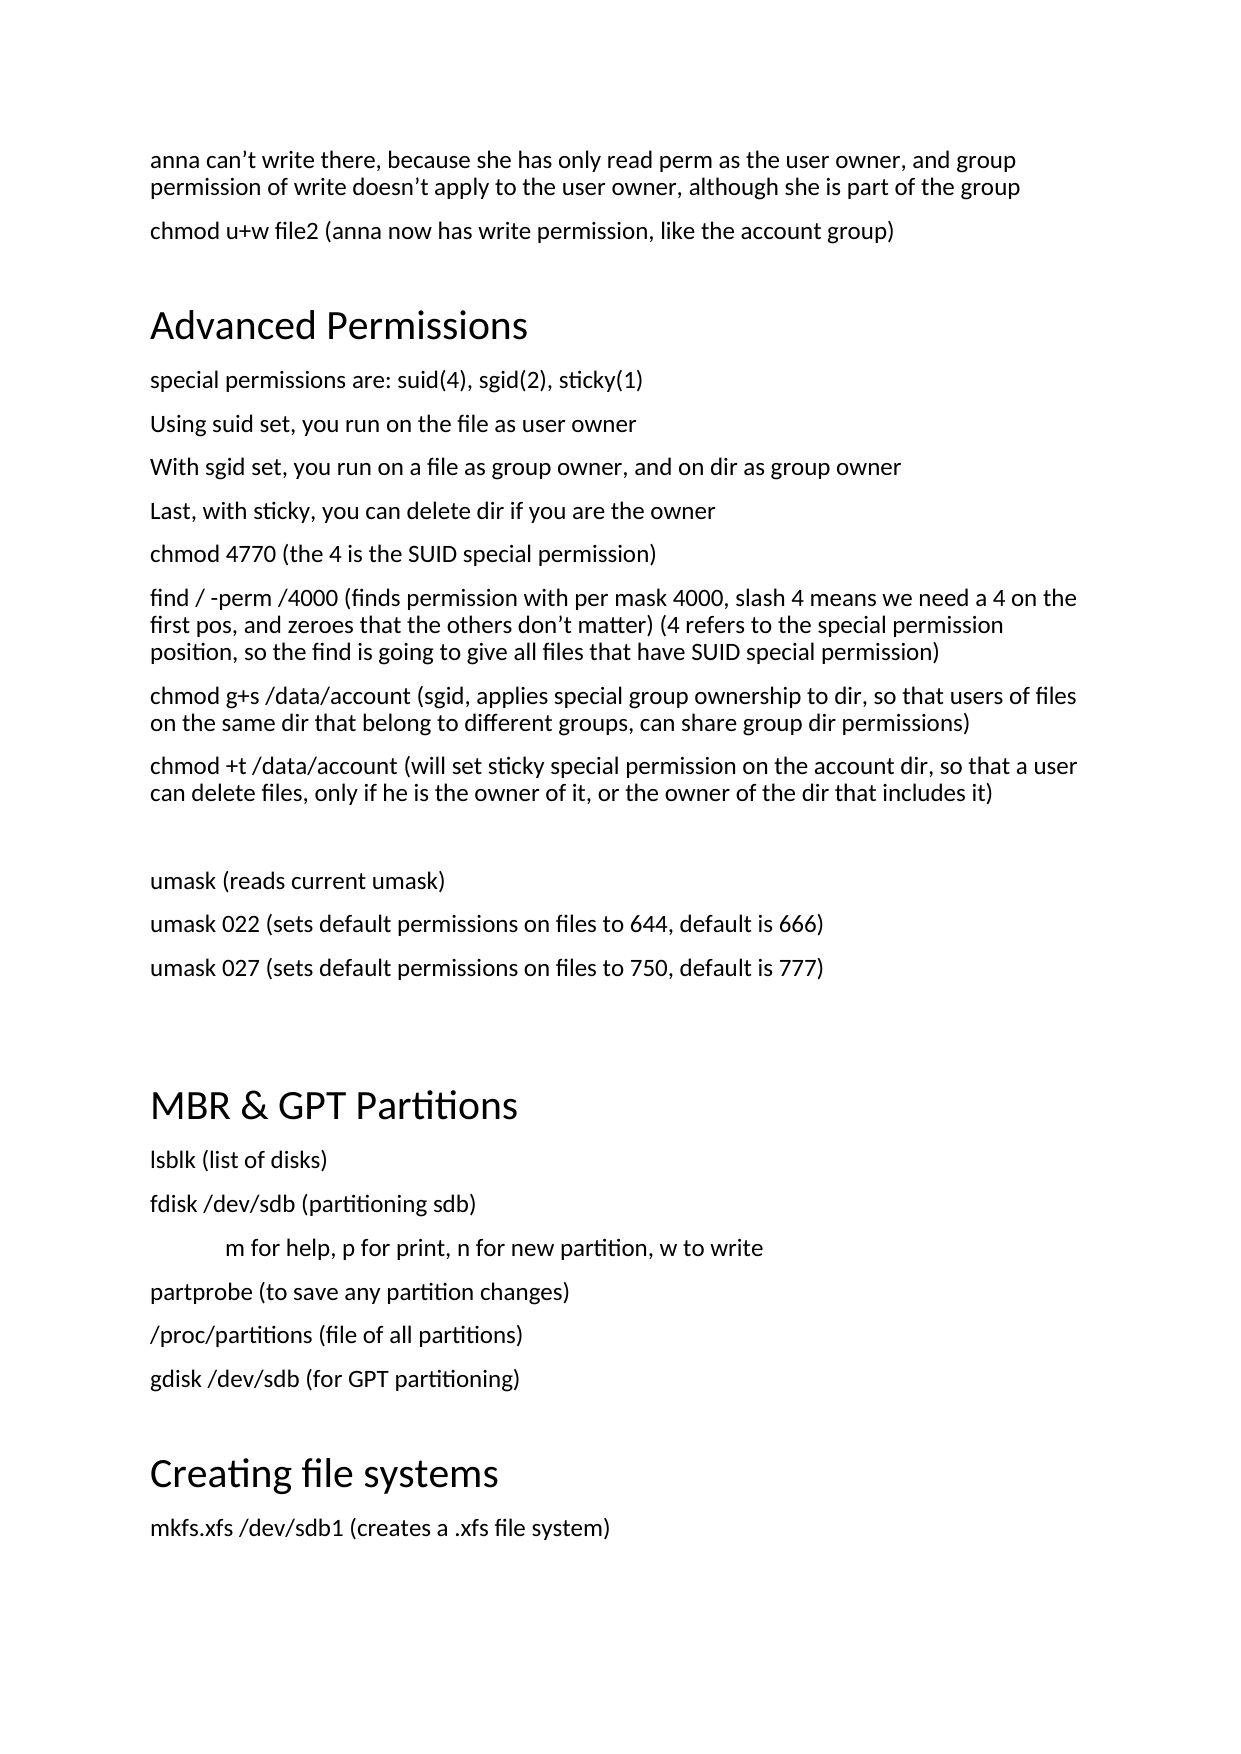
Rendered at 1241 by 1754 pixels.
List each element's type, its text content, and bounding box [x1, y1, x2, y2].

text fdisk /dev/sdb (partitioning sdb) [150, 1194, 1090, 1219]
text Creating file systems [150, 1456, 1090, 1497]
text gdisk /dev/sdb (for GPT partitioning) [150, 1368, 1090, 1393]
text anna can’t write there, because she has only read perm as the user owner, and group permission of write doesn’t apply to the user owner, although she is part of the group [150, 150, 1090, 202]
text Advanced Permissions [150, 308, 1090, 349]
text umask (reads current umask) [150, 870, 1090, 895]
text Last, with sticky, you can delete dir if you are the owner [150, 501, 1090, 526]
text m for help, p for print, n for new partition, w to write [150, 1237, 1090, 1262]
text Using suid set, you run on the file as user owner [150, 413, 1090, 438]
text umask 027 (sets default permissions on files to 750, default is 777) [150, 958, 1090, 983]
text special permissions are: suid(4), sgid(2), sticky(1) [150, 369, 1090, 394]
text chmod u+w file2 (anna now has write permission, like the account group) [150, 221, 1090, 246]
text chmod g+s /data/account (sgid, applies special group ownership to dir, so that users of files on the same dir that belong to different groups, can share group dir permissions) [150, 685, 1090, 737]
text /proc/partitions (file of all partitions) [150, 1325, 1090, 1350]
text chmod 4770 (the 4 is the SUID special permission) [150, 544, 1090, 569]
text With sgid set, you run on a file as group owner, and on dir as group owner [150, 457, 1090, 482]
text chmod +t /data/account (will set sticky special permission on the account dir, so that a user can delete files, only if he is the owner of it, or the owner of the dir that includes it) [150, 756, 1090, 808]
text MBR & GPT Partitions [150, 1088, 1090, 1130]
text mkfs.xfs /dev/sdb1 (creates a .xfs file system) [150, 1517, 1090, 1542]
text umask 022 (sets default permissions on files to 644, default is 666) [150, 914, 1090, 939]
text partprobe (to save any partition changes) [150, 1281, 1090, 1306]
text find / -perm /4000 (finds permission with per mask 4000, slash 4 means we need a 4 on the first pos, and zeroes that the others don’t matter) (4 refers to the special permission position, so the find is going to give all files that have SUID special permission) [150, 588, 1090, 667]
text lsblk (list of disks) [150, 1150, 1090, 1175]
